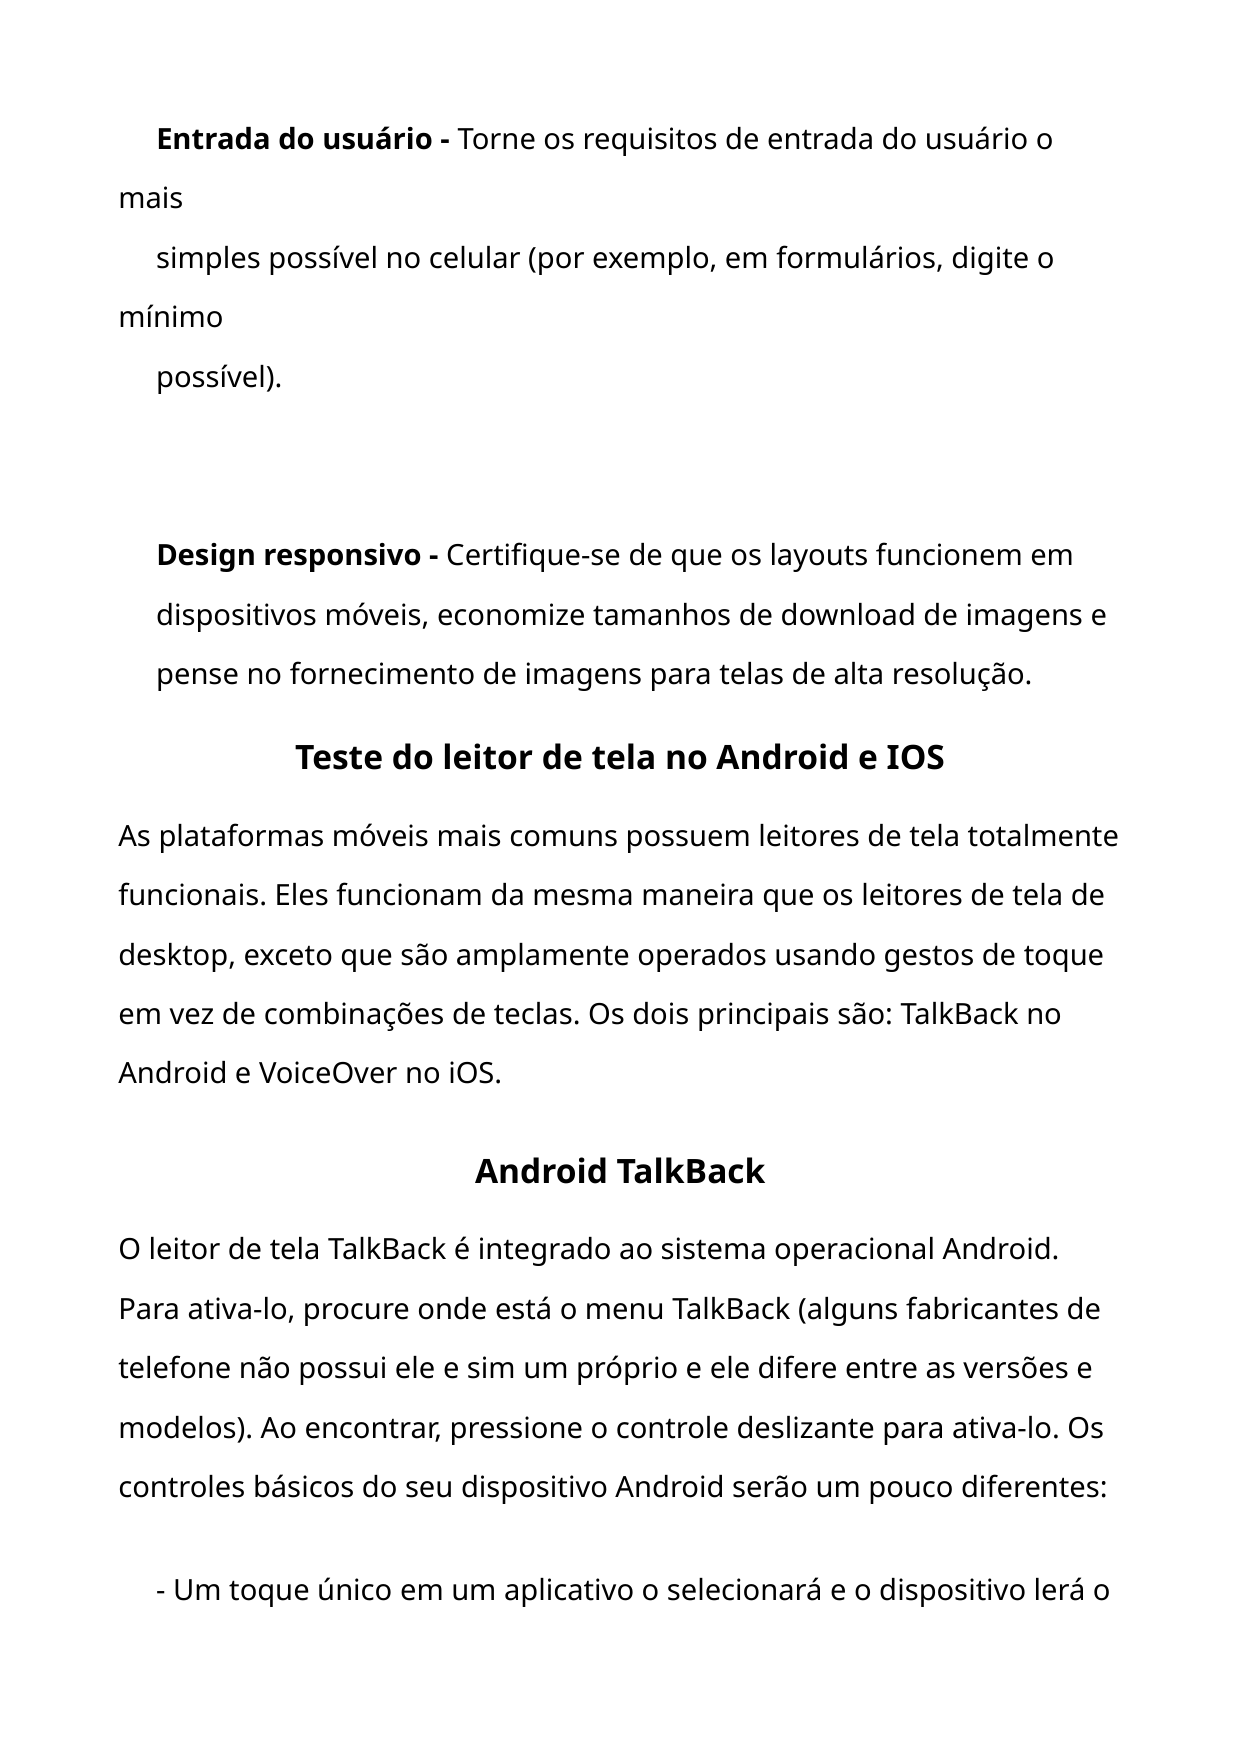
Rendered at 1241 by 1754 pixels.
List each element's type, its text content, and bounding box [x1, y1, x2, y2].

text - Um toque único em um aplicativo o selecionará e o dispositivo lerá o [118, 1569, 1122, 1609]
text As plataformas móveis mais comuns possuem leitores de tela totalmente funcionais. Eles funcionam da mesma maneira que os leitores de tela de desktop, exceto que são amplamente operados usando gestos de toque em vez de combinações de teclas. Os dois principais são: TalkBack no Android e VoiceOver no iOS. [118, 815, 1122, 1092]
text dispositivos móveis, economize tamanhos de download de imagens e [118, 594, 1122, 634]
subtitle Android TalkBack [118, 1148, 1122, 1193]
text O leitor de tela TalkBack é integrado ao sistema operacional Android. Para ativa-lo, procure onde está o menu TalkBack (alguns fabricantes de telefone não possui ele e sim um próprio e ele difere entre as versões e modelos). Ao encontrar, pressione o controle deslizante para ativa-lo. Os controles básicos do seu dispositivo Android serão um pouco diferentes: [118, 1229, 1122, 1506]
text possível). [118, 356, 1122, 396]
text pense no fornecimento de imagens para telas de alta resolução. [118, 653, 1122, 693]
text simples possível no celular (por exemplo, em formulários, digite o mínimo [118, 237, 1122, 336]
subtitle Teste do leitor de tela no Android e IOS [118, 734, 1122, 779]
text Design responsivo - Certifique-se de que os layouts funcionem em [118, 534, 1122, 574]
text Entrada do usuário - Torne os requisitos de entrada do usuário o mais [118, 118, 1122, 217]
